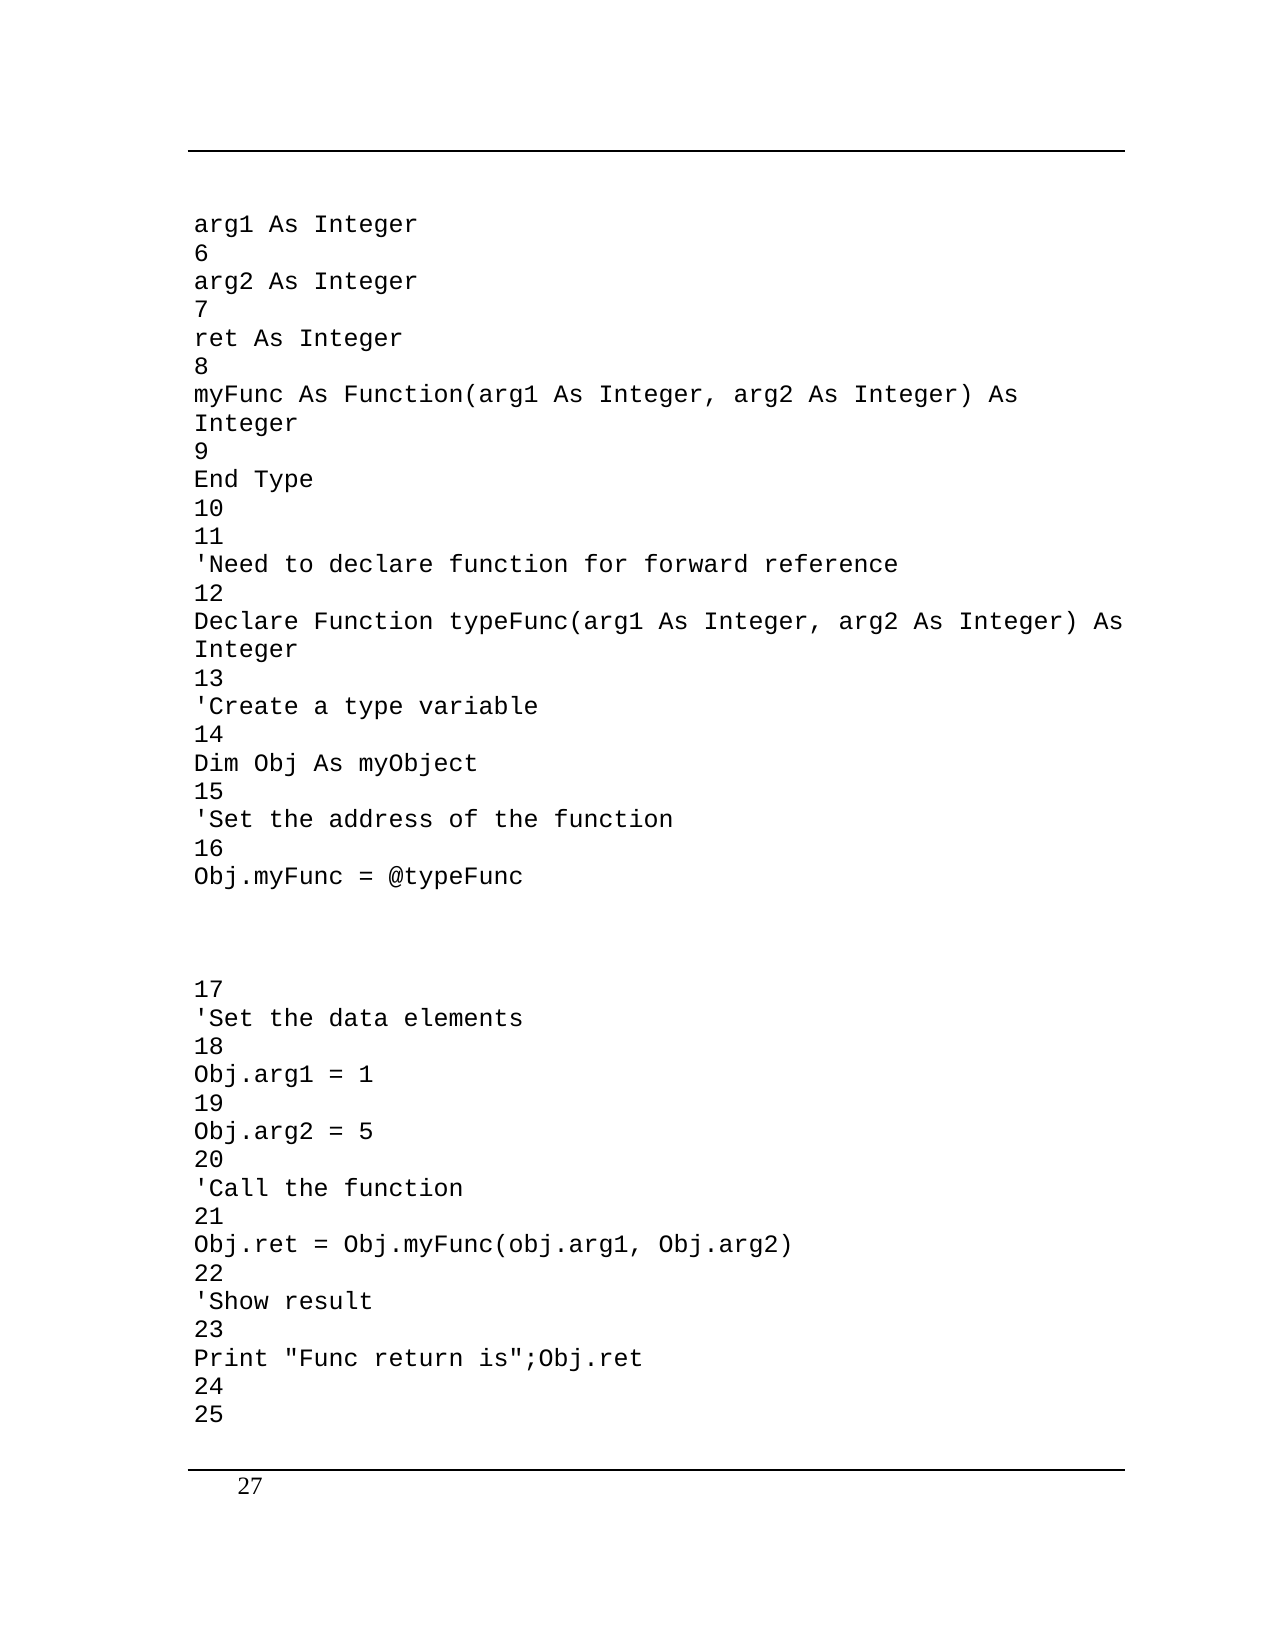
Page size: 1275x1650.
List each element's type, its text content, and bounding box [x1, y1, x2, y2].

text 16 [187, 835, 1125, 864]
text 13 [187, 665, 1125, 694]
text Obj.arg1 = 1 [187, 1062, 1125, 1090]
text 24 [187, 1374, 1125, 1402]
text 9 [187, 439, 1125, 467]
text 8 [187, 354, 1125, 382]
text 23 [187, 1317, 1125, 1345]
text 10 [187, 495, 1125, 524]
text arg2 As Integer [187, 269, 1125, 297]
text 12 [187, 580, 1125, 609]
text Declare Function typeFunc(arg1 As Integer, arg2 As Integer) As Integer [187, 609, 1125, 665]
text Print "Func return is";Obj.ret [187, 1345, 1125, 1374]
text 21 [187, 1204, 1125, 1232]
text 'Set the address of the function [187, 807, 1125, 835]
text 18 [187, 1034, 1125, 1062]
text Dim Obj As myObject [187, 750, 1125, 779]
text ret As Integer [187, 325, 1125, 354]
text End Type [187, 467, 1125, 495]
text 'Show result [187, 1289, 1125, 1317]
text 19 [187, 1090, 1125, 1119]
text 14 [187, 722, 1125, 750]
text 15 [187, 779, 1125, 807]
text Obj.myFunc = @typeFunc [187, 864, 1125, 892]
text 'Call the function [187, 1175, 1125, 1204]
text Obj.arg2 = 5 [187, 1119, 1125, 1147]
text 20 [187, 1147, 1125, 1175]
text 17 [187, 977, 1125, 1005]
text 'Set the data elements [187, 1005, 1125, 1034]
text 7 [187, 297, 1125, 325]
text myFunc As Function(arg1 As Integer, arg2 As Integer) As Integer [187, 382, 1125, 439]
text 22 [187, 1260, 1125, 1289]
text 'Create a type variable [187, 694, 1125, 722]
text arg1 As Integer [187, 212, 1125, 240]
text Obj.ret = Obj.myFunc(obj.arg1, Obj.arg2) [187, 1232, 1125, 1260]
text 'Need to declare function for forward reference [187, 552, 1125, 580]
text 11 [187, 524, 1125, 552]
text 6 [187, 240, 1125, 269]
text 25 [187, 1402, 1125, 1430]
